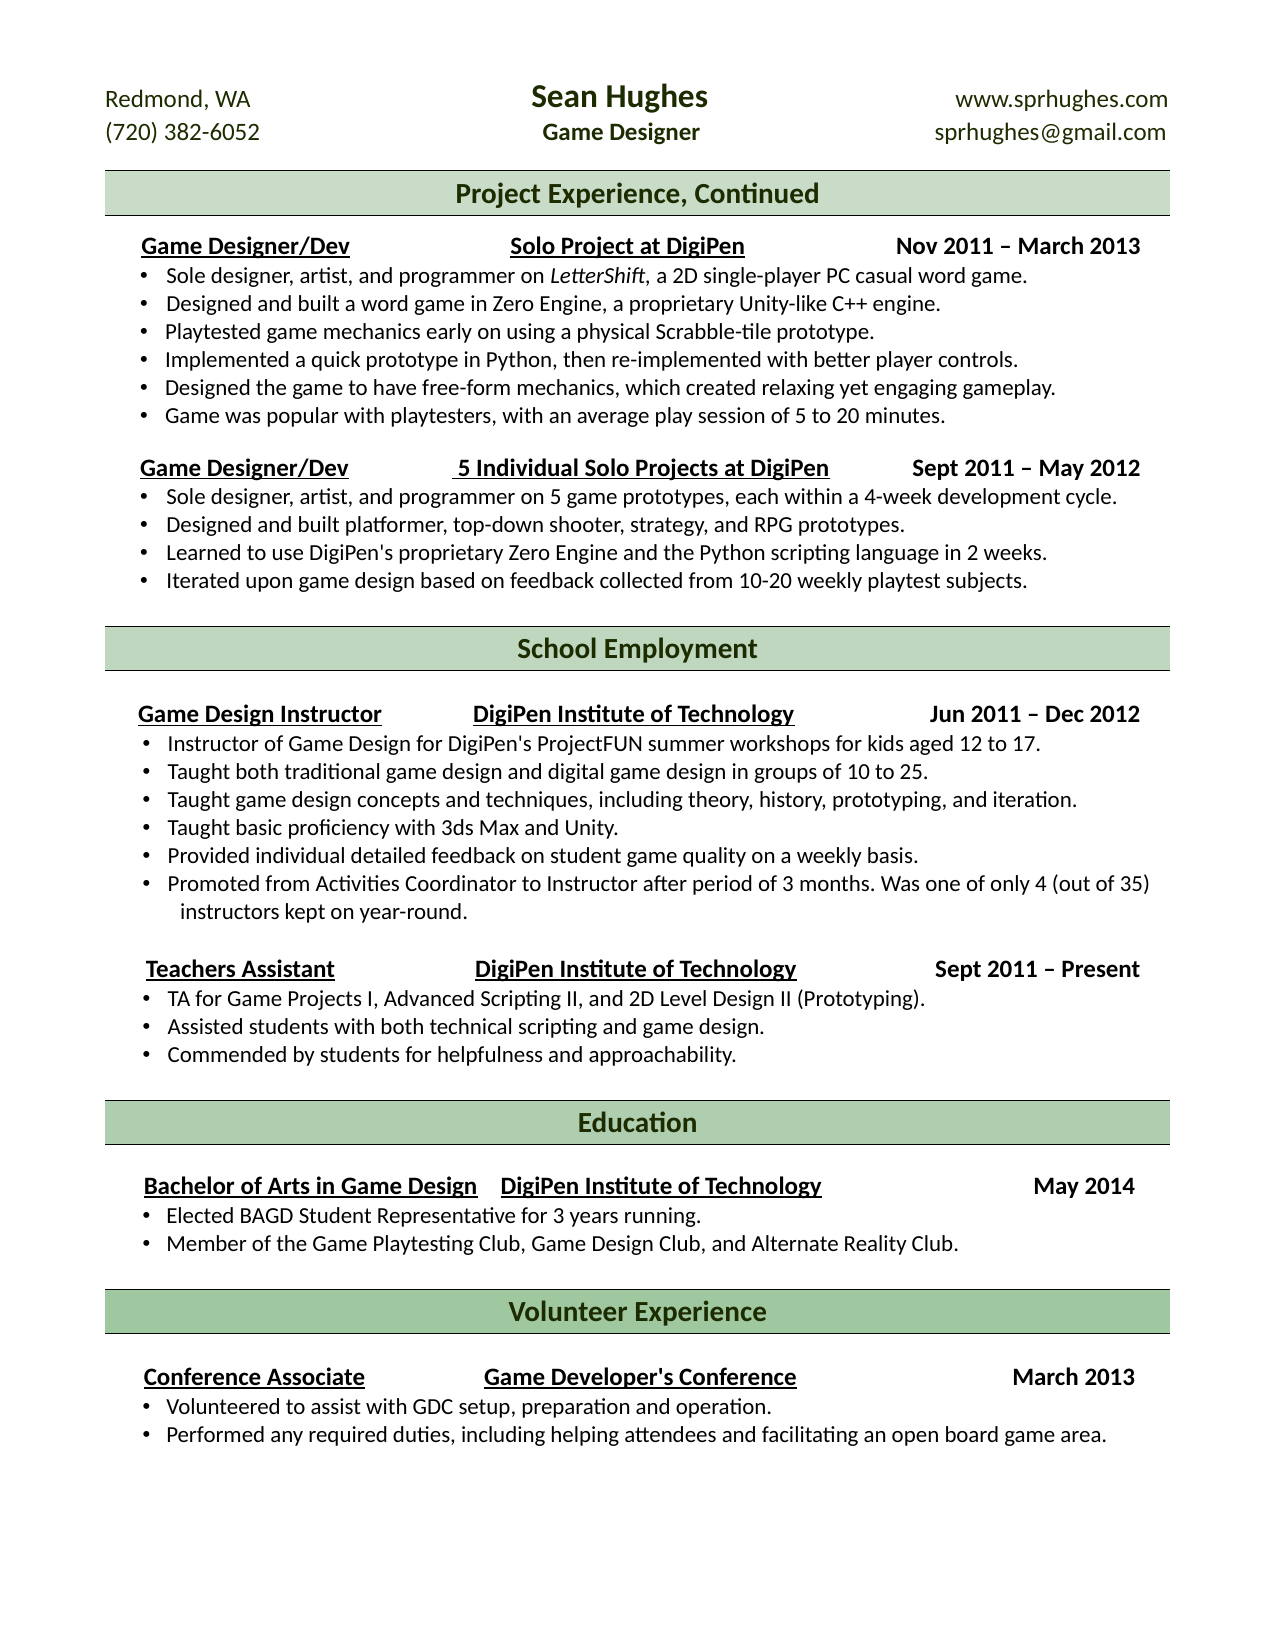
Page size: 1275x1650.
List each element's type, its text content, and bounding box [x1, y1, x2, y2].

list Bachelor of Arts in Game Design DigiPen Institute of Technology May 2014 [143, 1171, 1141, 1201]
list Playtested game mechanics early on using a physical Scrabble-tile prototype. [140, 317, 1170, 345]
list Taught both traditional game design and digital game design in groups of 10 to 25. [142, 757, 1170, 785]
list Provided individual detailed feedback on student game quality on a weekly basis. [142, 841, 1170, 869]
list Learned to use DigiPen's proprietary Zero Engine and the Python scripting language in 2 weeks. [140, 538, 1170, 566]
list Designed and built platformer, top-down shooter, strategy, and RPG prototypes. [140, 510, 1170, 538]
list Promoted from Activities Coordinator to Instructor after period of 3 months. Was one of only 4 (out of 35) instructors kept on year-round. [142, 869, 1170, 925]
list Sole designer, artist, and programmer on 5 game prototypes, each within a 4-week development cycle. [140, 482, 1170, 510]
list Designed and built a word game in Zero Engine, a proprietary Unity-like C++ engine. [140, 289, 1170, 317]
list Iterated upon game design based on feedback collected from 10-20 weekly playtest subjects. [140, 566, 1170, 594]
text Redmond, WA Sean Hughes www.sprhughes.com [105, 75, 1170, 116]
list Instructor of Game Design for DigiPen's ProjectFUN summer workshops for kids aged 12 to 17. [142, 729, 1170, 757]
text Game Designer/Dev 5 Individual Solo Projects at DigiPen Sept 2011 – May 2012 [140, 452, 1140, 482]
list Taught basic proficiency with 3ds Max and Unity. [142, 813, 1170, 841]
list Assisted students with both technical scripting and game design. [142, 1012, 1170, 1040]
text Game Design Instructor DigiPen Institute of Technology Jun 2011 – Dec 2012 [138, 699, 1140, 729]
list Sole designer, artist, and programmer on LetterShift, a 2D single-player PC casual word game. [140, 261, 1170, 289]
text Education [105, 1101, 1170, 1144]
text Project Experience, Continued [105, 171, 1170, 215]
list Designed the game to have free-form mechanics, which created relaxing yet engaging gameplay. [140, 373, 1170, 401]
text Teachers Assistant DigiPen Institute of Technology Sept 2011 – Present [146, 953, 1140, 984]
list TA for Game Projects I, Advanced Scripting II, and 2D Level Design II (Prototyping). [142, 984, 1170, 1012]
list Game was popular with playtesters, with an average play session of 5 to 20 minutes. [140, 401, 1170, 429]
list Commended by students for helpfulness and approachability. [142, 1040, 1170, 1068]
list Elected BAGD Student Representative for 3 years running. [142, 1201, 1141, 1229]
list Conference Associate Game Developer's Conference March 2013 [143, 1361, 1141, 1392]
text Volunteer Experience [105, 1290, 1170, 1333]
text Game Designer/Dev Solo Project at DigiPen Nov 2011 – March 2013 [141, 230, 1141, 261]
list Performed any required duties, including helping attendees and facilitating an open board game area. [142, 1420, 1167, 1448]
list Member of the Game Playtesting Club, Game Design Club, and Alternate Reality Club. [142, 1229, 1167, 1257]
list Implemented a quick prototype in Python, then re-implemented with better player controls. [140, 345, 1170, 373]
list Taught game design concepts and techniques, including theory, history, prototyping, and iteration. [142, 785, 1170, 813]
text (720) 382-6052 Game Designer sprhughes@gmail.com [105, 116, 1170, 146]
list Volunteered to assist with GDC setup, preparation and operation. [142, 1392, 1141, 1420]
text School Employment [105, 627, 1170, 670]
